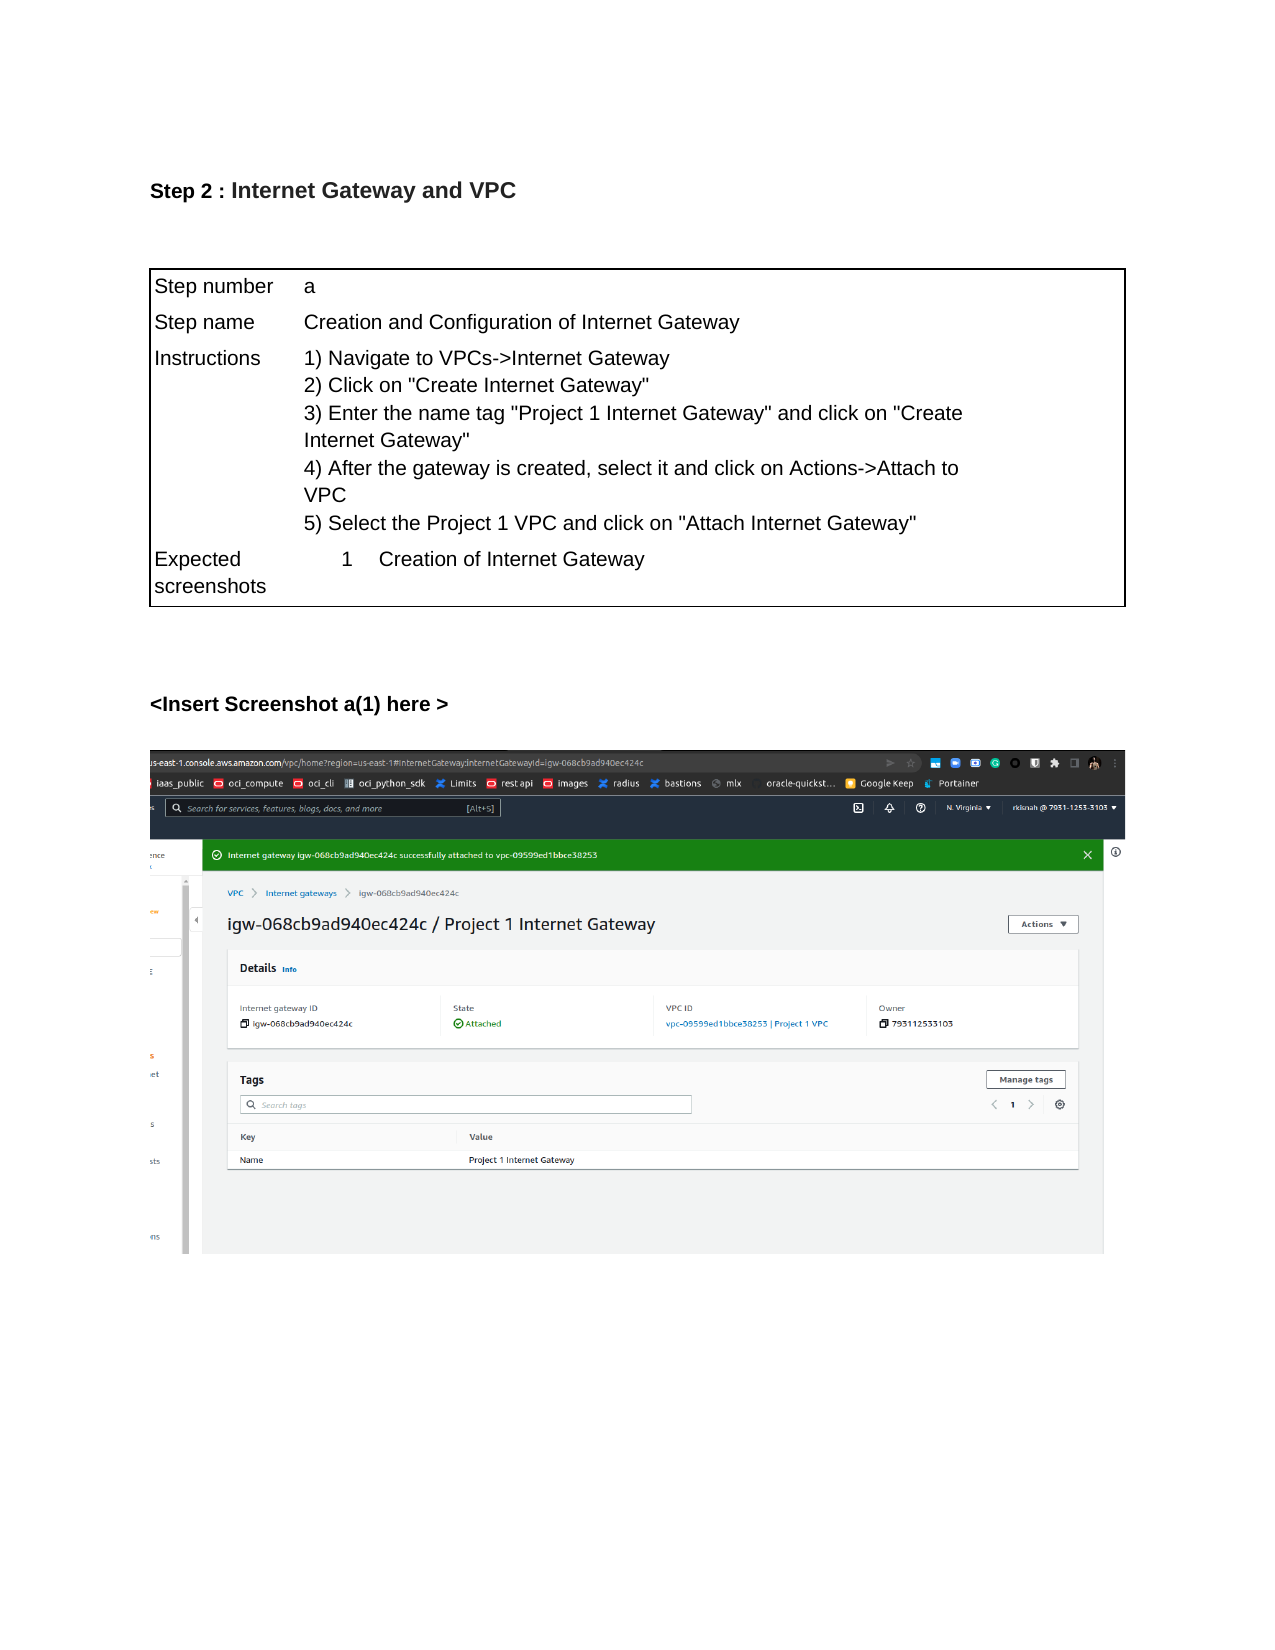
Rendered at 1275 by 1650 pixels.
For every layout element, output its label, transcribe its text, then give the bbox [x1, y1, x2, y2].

table_cell Expected screenshots [151, 542, 299, 606]
text <Insert Screenshot a(1) here > [150, 692, 1125, 716]
table_header a [300, 270, 976, 306]
table_cell Instructions [151, 341, 299, 542]
table_cell [976, 542, 1124, 606]
table_header Step number [151, 270, 299, 306]
table_cell [976, 341, 1124, 542]
table_cell Creation of Internet Gateway [300, 542, 976, 606]
picture [150, 750, 1125, 1254]
table_cell 1) Navigate to VPCs->Internet Gateway 2) Click on "Create Internet Gateway" 3) Enter the name tag "Project 1 Internet Gateway" and click on "Create Internet Gateway" 4) After the gateway is created, select it and click on Actions->Attach to VPC 5) Select the Project 1 VPC and click on "Attach Internet Gateway" [300, 341, 976, 542]
table_cell [976, 306, 1124, 341]
table_cell Step name [151, 306, 299, 341]
table_header [976, 270, 1124, 306]
table_cell Creation and Configuration of Internet Gateway [300, 306, 976, 341]
text Step 2 : Internet Gateway and VPC [150, 177, 1125, 204]
